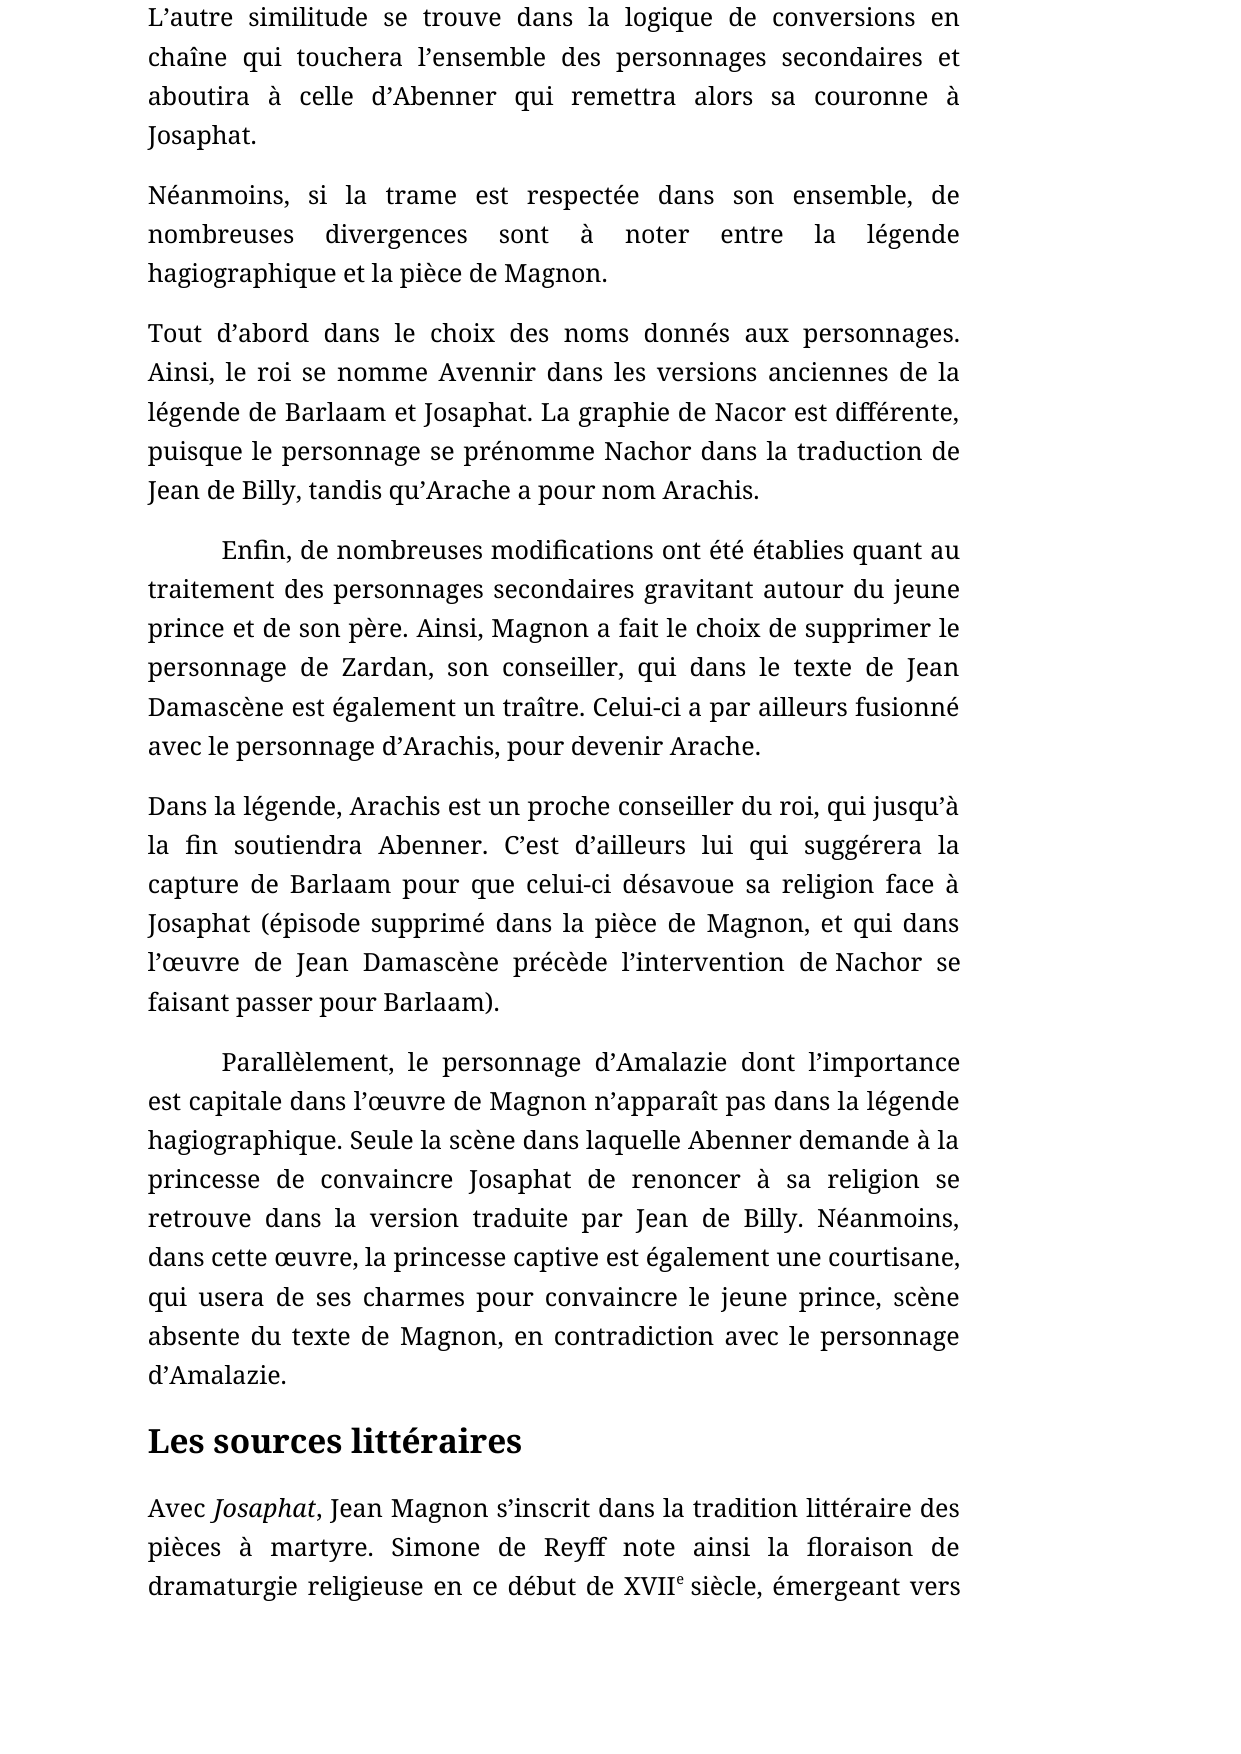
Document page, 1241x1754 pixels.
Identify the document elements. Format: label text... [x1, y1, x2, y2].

text L’autre similitude se trouve dans la logique de conversions en chaîne qui touchera l’ensemble des personnages secondaires et aboutira à celle d’Abenner qui remettra alors sa couronne à Josaphat. [148, 0, 961, 152]
text Néanmoins, si la trame est respectée dans son ensemble, de nombreuses divergences sont à noter entre la légende hagiographique et la pièce de Magnon. [148, 177, 961, 290]
text Enfin, de nombreuses modifications ont été établies quant au traitement des personnages secondaires gravitant autour du jeune prince et de son père. Ainsi, Magnon a fait le choix de supprimer le personnage de Zardan, son conseiller, qui dans le texte de Jean Damascène est également un traître. Celui-ci a par ailleurs fusionné avec le personnage d’Arachis, pour devenir Arache. [148, 532, 961, 762]
subtitle Les sources littéraires [148, 1417, 1092, 1463]
text Avec Josaphat, Jean Magnon s’inscrit dans la tradition littéraire des pièces à martyre. Simone de Reyff note ainsi la floraison de dramaturgie religieuse en ce début de XVIIe siècle, émergeant vers [148, 1491, 961, 1603]
text Dans la légende, Arachis est un proche conseiller du roi, qui jusqu’à la fin soutiendra Abenner. C’est d’ailleurs lui qui suggérera la capture de Barlaam pour que celui-ci désavoue sa religion face à Josaphat (épisode supprimé dans la pièce de Magnon, et qui dans l’œuvre de Jean Damascène précède l’intervention de Nachor se faisant passer pour Barlaam). [148, 788, 961, 1018]
text Parallèlement, le personnage d’Amalazie dont l’importance est capitale dans l’œuvre de Magnon n’apparaît pas dans la légende hagiographique. Seule la scène dans laquelle Abenner demande à la princesse de convaincre Josaphat de renoncer à sa religion se retrouve dans la version traduite par Jean de Billy. Néanmoins, dans cette œuvre, la princesse captive est également une courtisane, qui usera de ses charmes pour convaincre le jeune prince, scène absente du texte de Magnon, en contradiction avec le personnage d’Amalazie. [148, 1044, 961, 1392]
text Tout d’abord dans le choix des noms donnés aux personnages. Ainsi, le roi se nomme Avennir dans les versions anciennes de la légende de Barlaam et Josaphat. La graphie de Nacor est différente, puisque le personnage se prénomme Nachor dans la traduction de Jean de Billy, tandis qu’Arache a pour nom Arachis. [148, 316, 961, 507]
